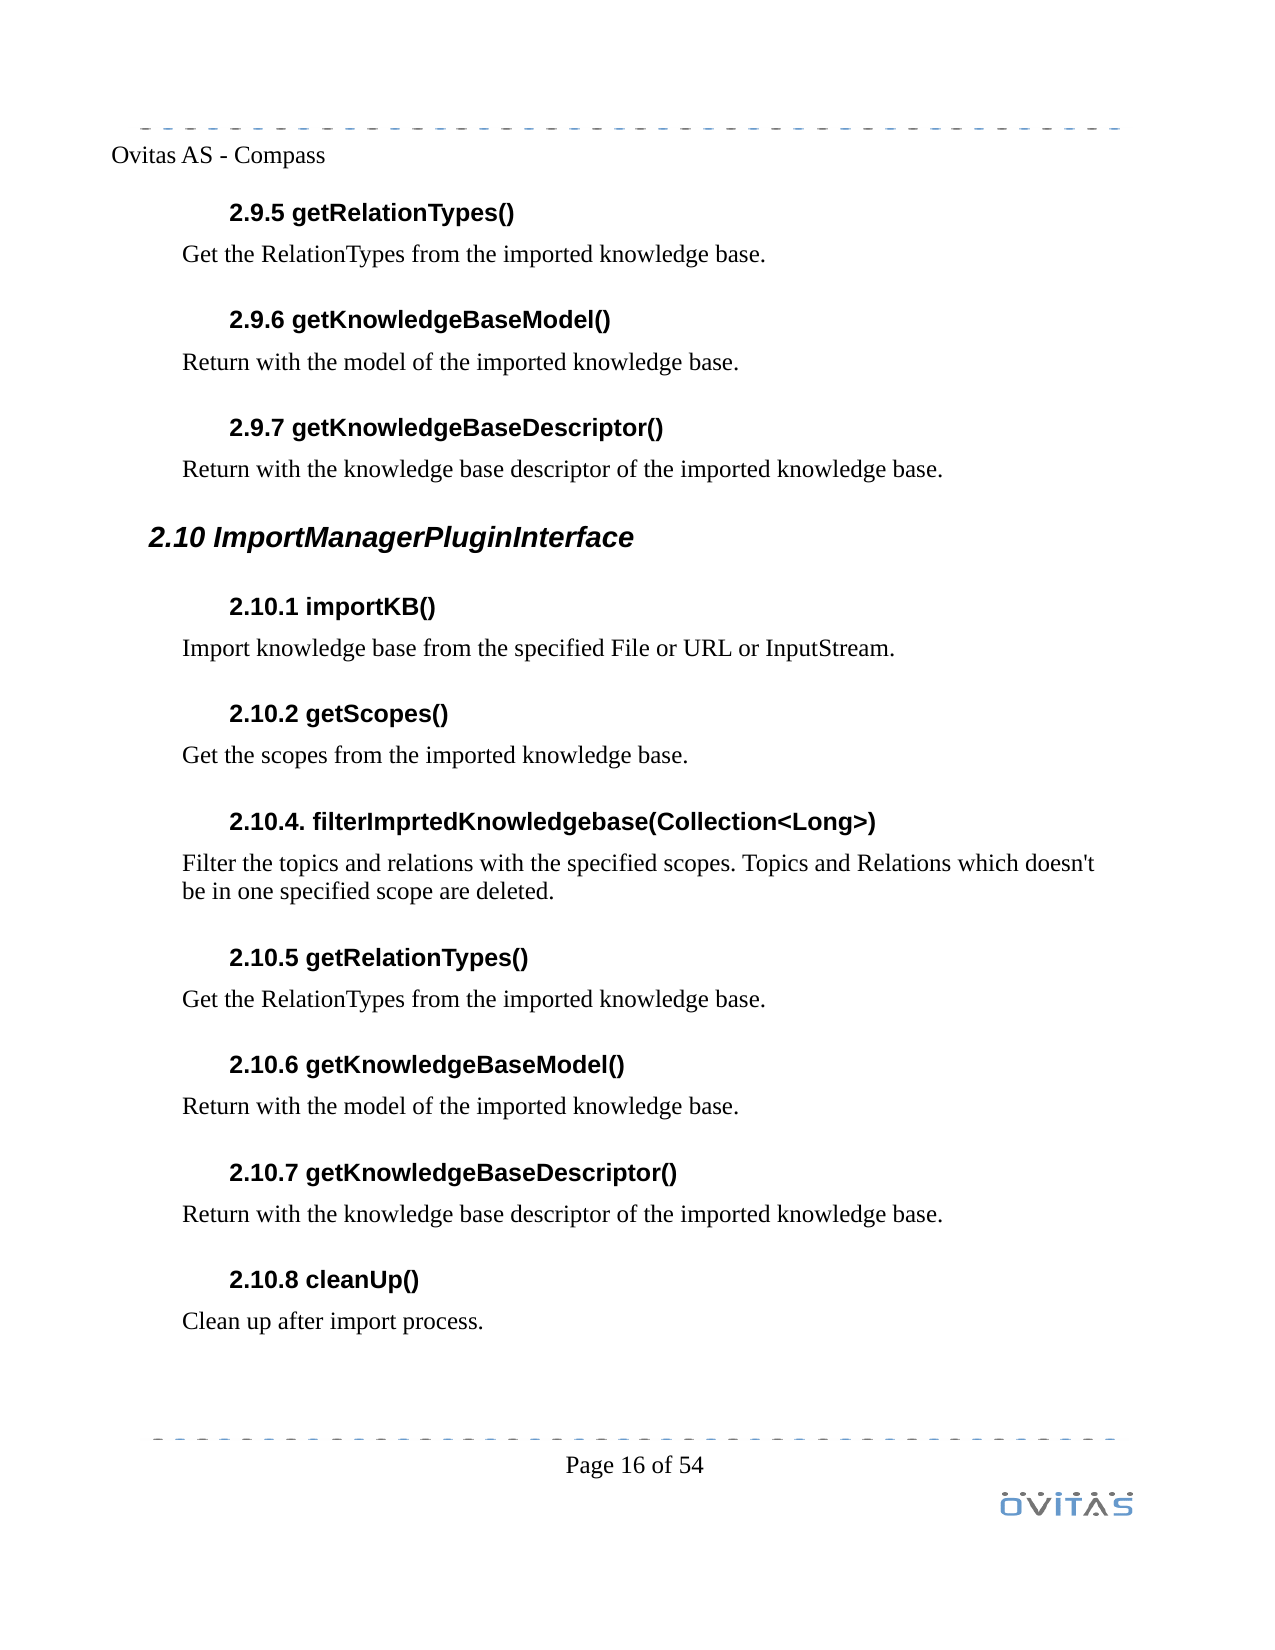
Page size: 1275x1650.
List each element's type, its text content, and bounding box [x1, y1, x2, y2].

subtitle 2.10 ImportManagerPluginInterface [148, 520, 1158, 554]
subtitle 2.10.8 cleanUp() [229, 1265, 1158, 1294]
text Return with the knowledge base descriptor of the imported knowledge base. [182, 1199, 1111, 1228]
text Filter the topics and relations with the specified scopes. Topics and Relations which doesn't be in one specified scope are deleted. [182, 848, 1111, 905]
text Get the RelationTypes from the imported knowledge base. [182, 984, 1111, 1013]
text Clean up after import process. [182, 1306, 1111, 1335]
subtitle 2.10.1 importKB() [229, 591, 1158, 620]
subtitle 2.10.2 getScopes() [229, 699, 1158, 728]
subtitle 2.9.6 getKnowledgeBaseModel() [229, 305, 1158, 334]
text Get the RelationTypes from the imported knowledge base. [182, 239, 1111, 268]
text Import knowledge base from the specified File or URL or InputStream. [182, 633, 1111, 661]
text Return with the knowledge base descriptor of the imported knowledge base. [182, 454, 1111, 483]
subtitle 2.9.5 getRelationTypes() [229, 198, 1158, 227]
text Get the scopes from the imported knowledge base. [182, 740, 1111, 769]
subtitle 2.10.5 getRelationTypes() [229, 943, 1158, 971]
subtitle 2.9.7 getKnowledgeBaseDescriptor() [229, 413, 1158, 442]
subtitle 2.10.6 getKnowledgeBaseModel() [229, 1050, 1158, 1079]
picture [127, 127, 1134, 131]
subtitle 2.10.7 getKnowledgeBaseDescriptor() [229, 1158, 1158, 1186]
subtitle 2.10.4. filterImprtedKnowledgebase(Collection<Long>) [229, 806, 1158, 835]
text Return with the model of the imported knowledge base. [182, 347, 1111, 375]
text Return with the model of the imported knowledge base. [182, 1091, 1111, 1120]
